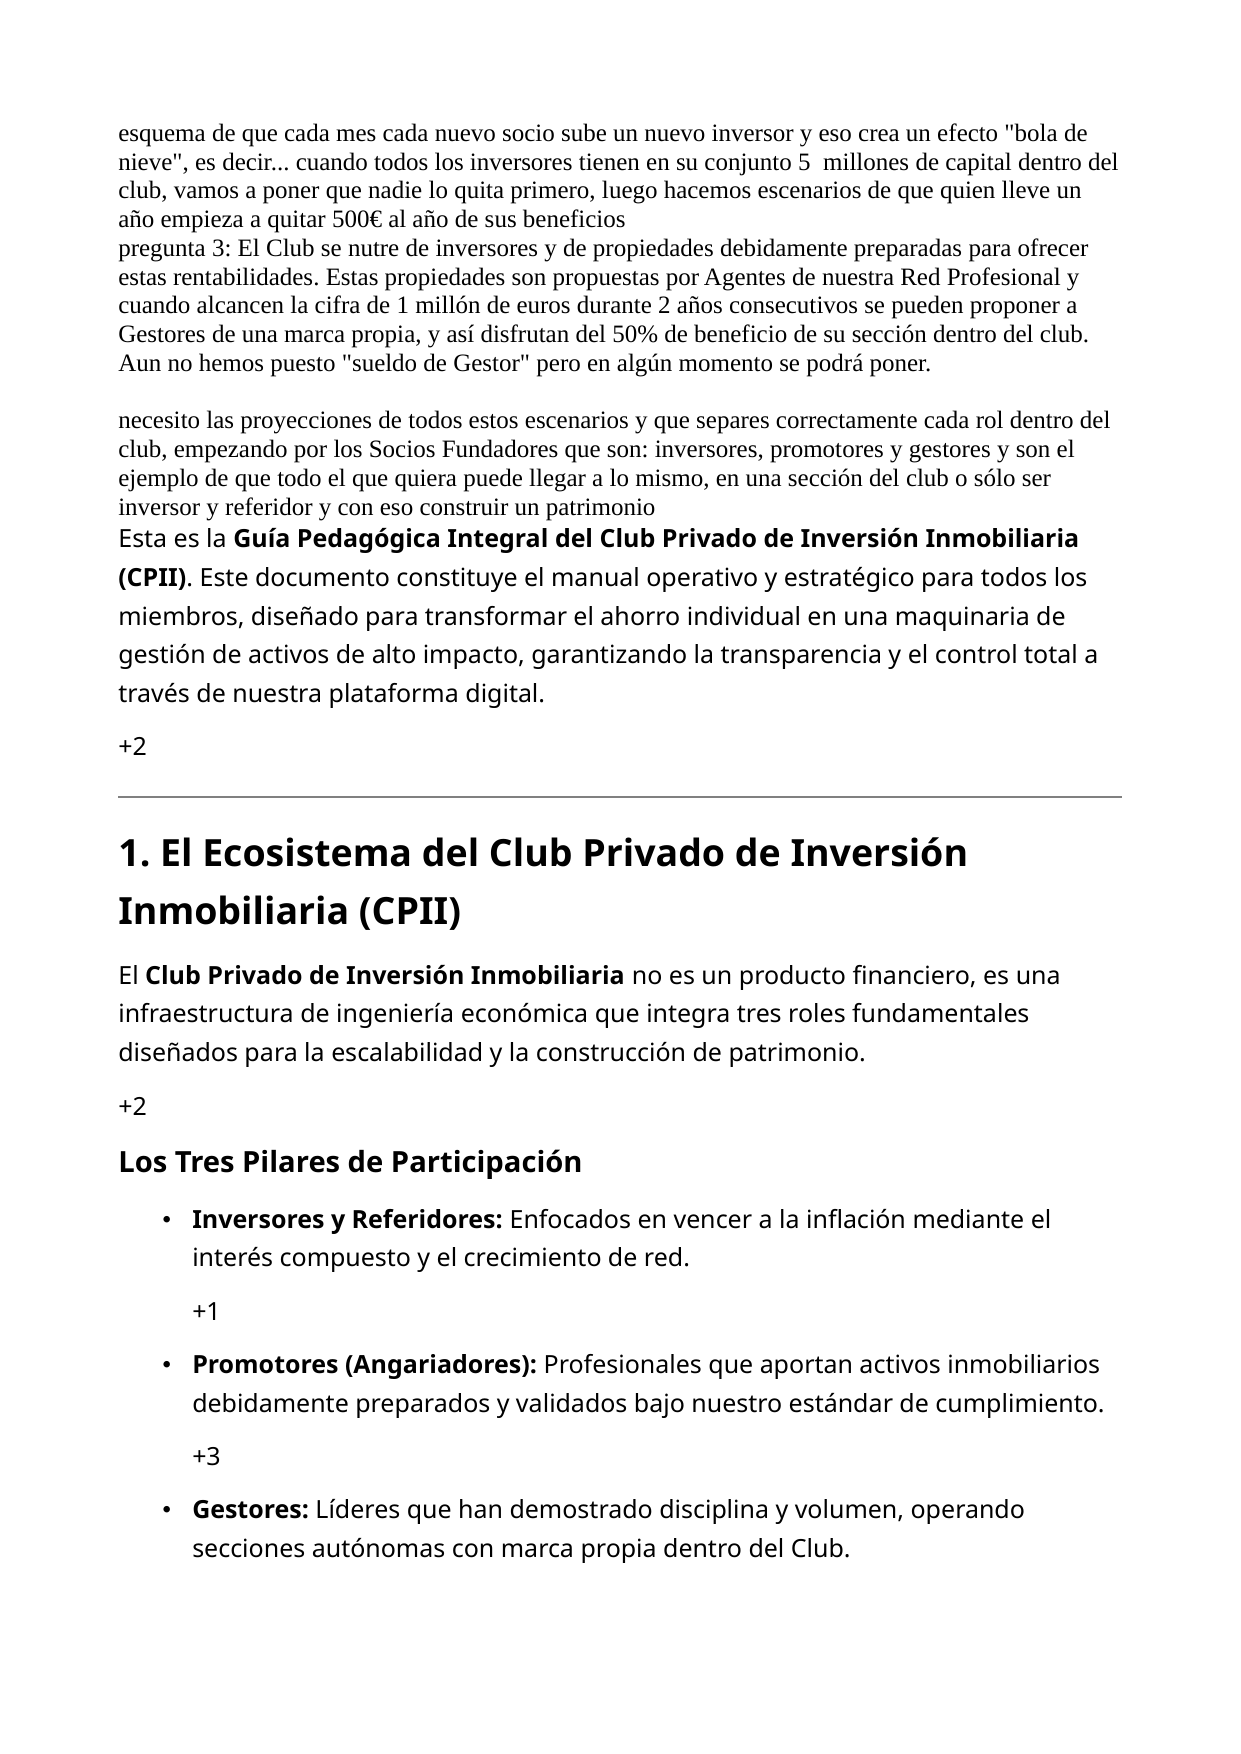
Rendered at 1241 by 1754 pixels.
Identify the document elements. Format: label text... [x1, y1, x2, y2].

table_cell Esta es la Guía Pedagógica Integral del Club Privado de Inversión Inmobiliaria (CPII). Este documento constituye el manual operativo y estratégico para todos los miembros, diseñado para transformar el ahorro individual en una maquinaria de gestión de activos de alto impacto, garantizando la transparencia y el control total a través de nuestra plataforma digital. +2 1. El Ecosistema del Club Privado de Inversión Inmobiliaria (CPII) El Club Privado de Inversión Inmobiliaria no es un producto financiero, es una infraestructura de ingeniería económica que integra tres roles fundamentales diseñados para la escalabilidad y la construcción de patrimonio. +2 Los Tres Pilares de Participación Inversores y Referidores: Enfocados en vencer a la inflación mediante el interés compuesto y el crecimiento de red. +1 Promotores (Angariadores): Profesionales que aportan activos inmobiliarios debidamente preparados y validados bajo nuestro estándar de cumplimiento. +3 Gestores: Líderes que han demostrado disciplina y volumen, operando secciones autónomas con marca propia dentro del Club. +2 2. Proyecciones Económicas de Operación (Flujo de Caja) El Club opera bajo un modelo de Arbitraje de Valor. El beneficio se genera por la diferencia entre la rentabilidad del activo inmobiliario y el reparto realizado a los socios inversores y referidos. +1 Estructura de Ingresos Básicos Cada operación inmobiliaria integra un 5% de honorarios en su precio de venta: +1 2,5% para David Almeida y Carlos Balboa: Como responsables de la captación y acompañamiento de los inversores. 2,5% para el Agente/Promotor: Como responsable de la captación y estructuración documental de la propiedad. +1 Escenarios de Rentabilidad y Proyección de Beneficios ConceptoTier A (Catapulta - 6 Meses)Tier B (Refugio - Anual)Capital Gestionado100.000 €1.000.000 €Ingreso Total Club (Margen)30.000 € (30%)120.000 € (12%)Rendimiento Socio Inversor10.000 € (20% APY / 6m)80.000 € (8% APY)Comisiones Referidos (1,75%)1.750 €17.500 €Gastos Operativos (Fijos)150 € (100€ Mgmt / 50€ Mkt)150 € (100€ Mgmt / 50€ Mkt)BENEFICIO NETO RESTANTE18.100 €22.350 €Fondo de Sostenibilidad (50%)9.050 €11.175 € 3. El Efecto "Bola de Nieva": Volumen de Capital Gestionado El modelo de Prescripción Continua establece que cada nuevo socio incorpora un nuevo inversor cualificado cada mes. Esto crea un crecimiento exponencial de la masa crítica de capital que el Club debe gestionar para alimentar las ventanas de inversión. +1 Simulación de Crecimiento de Red (Efecto Snowball) Asumiendo que cada miembro ahorra 50€/mes y cada nuevo miembro trae a otro cada mes. TiempoTotal Miembros en RedCapital Mensual CaptadoCapital Total AcumuladoMes 1150 €50 €Mes 6321.600 €5.050 €Mes 122.048102.400 €338.450 €Mes 18131.0726.553.600 €~18.000.000 €Mes 248.388.608Crecimiento MasivoHito de Expansión Global Escenario de Retirada de Beneficios: A partir del mes 12, los inversores pueden optar por retirar 500€ anuales de sus beneficios acumulados. Dada la rentabilidad de los ciclos Catapulta (20%), este retiro no descapitaliza la "bola de nieve" principal, permitiendo que el patrimonio siga creciendo mientras genera liquidez para el usuario. +1 4. Plan de Carrera Profesional: El Salto a Gestor El Club Privado de Inversión Inmobiliaria ofrece a sus agentes un camino de emancipación profesional para convertirse en gestores de su propia sección. +1 El Hito de Graduación Un Agente de la Red Profesional puede solicitar el estatus de Gestor de Marca Propia cuando cumpla el siguiente requisito: Volumen: Alcanzar la cifra de 1 millón de euros en activos gestionados. Disciplina: Mantener esta cifra o superior durante 2 años consecutivos. Ventajas del Gestor de Sección Reparto de Beneficios: El Gestor disfruta del 50% de los beneficios netos generados por su sección dentro del Club. Autonomía de Producto: Capacidad de proponer y liderar sus propias oportunidades de inversión al catálogo global. Escalabilidad: Posibilidad de implementar un sueldo fijo de Gestor una vez la sección alcance la madurez operativa. 5. Socios Fundadores: El Ejemplo del Éxito Colectivo Los Socios Fundadores (Inversores, Promotores y Gestores originales) son la prueba viviente del modelo. David Almeida y Carlos Balboa han diseñado esta estructura para que sea meritocrática y replicable. +1 Cualquier persona que comience hoy con una aportación de 50€ y un compromiso de prescripción mensual tiene abierta la puerta para evolucionar a través de los niveles de referidor, promotor y, finalmente, graduarse como Gestor con empresa propia, liderando la transformación del mercado inmobiliario internacional. +2 Siguiente Acción Recomendada: ¿Deseas que proceda a la creación del Dashboard de Control de Red para Gestores, donde se visualice en tiempo real el progreso hacia el millón de euros gestionado y el cálculo automático del 50% de beneficio de sección? [118, 798, 1122, 1583]
table_cell Esta es la Guía Pedagógica Integral del Club Privado de Inversión Inmobiliaria (CPII). Este documento constituye el manual operativo y estratégico para todos los miembros, diseñado para transformar el ahorro individual en una maquinaria de gestión de activos de alto impacto, garantizando la transparencia y el control total a través de nuestra plataforma digital. +2 1. El Ecosistema del Club Privado de Inversión Inmobiliaria (CPII) El Club Privado de Inversión Inmobiliaria no es un producto financiero, es una infraestructura de ingeniería económica que integra tres roles fundamentales diseñados para la escalabilidad y la construcción de patrimonio. +2 Los Tres Pilares de Participación Inversores y Referidores: Enfocados en vencer a la inflación mediante el interés compuesto y el crecimiento de red. +1 Promotores (Angariadores): Profesionales que aportan activos inmobiliarios debidamente preparados y validados bajo nuestro estándar de cumplimiento. +3 Gestores: Líderes que han demostrado disciplina y volumen, operando secciones autónomas con marca propia dentro del Club. +2 2. Proyecciones Económicas de Operación (Flujo de Caja) El Club opera bajo un modelo de Arbitraje de Valor. El beneficio se genera por la diferencia entre la rentabilidad del activo inmobiliario y el reparto realizado a los socios inversores y referidos. +1 Estructura de Ingresos Básicos Cada operación inmobiliaria integra un 5% de honorarios en su precio de venta: +1 2,5% para David Almeida y Carlos Balboa: Como responsables de la captación y acompañamiento de los inversores. 2,5% para el Agente/Promotor: Como responsable de la captación y estructuración documental de la propiedad. +1 Escenarios de Rentabilidad y Proyección de Beneficios ConceptoTier A (Catapulta - 6 Meses)Tier B (Refugio - Anual)Capital Gestionado100.000 €1.000.000 €Ingreso Total Club (Margen)30.000 € (30%)120.000 € (12%)Rendimiento Socio Inversor10.000 € (20% APY / 6m)80.000 € (8% APY)Comisiones Referidos (1,75%)1.750 €17.500 €Gastos Operativos (Fijos)150 € (100€ Mgmt / 50€ Mkt)150 € (100€ Mgmt / 50€ Mkt)BENEFICIO NETO RESTANTE18.100 €22.350 €Fondo de Sostenibilidad (50%)9.050 €11.175 € 3. El Efecto "Bola de Nieva": Volumen de Capital Gestionado El modelo de Prescripción Continua establece que cada nuevo socio incorpora un nuevo inversor cualificado cada mes. Esto crea un crecimiento exponencial de la masa crítica de capital que el Club debe gestionar para alimentar las ventanas de inversión. +1 Simulación de Crecimiento de Red (Efecto Snowball) Asumiendo que cada miembro ahorra 50€/mes y cada nuevo miembro trae a otro cada mes. TiempoTotal Miembros en RedCapital Mensual CaptadoCapital Total AcumuladoMes 1150 €50 €Mes 6321.600 €5.050 €Mes 122.048102.400 €338.450 €Mes 18131.0726.553.600 €~18.000.000 €Mes 248.388.608Crecimiento MasivoHito de Expansión Global Escenario de Retirada de Beneficios: A partir del mes 12, los inversores pueden optar por retirar 500€ anuales de sus beneficios acumulados. Dada la rentabilidad de los ciclos Catapulta (20%), este retiro no descapitaliza la "bola de nieve" principal, permitiendo que el patrimonio siga creciendo mientras genera liquidez para el usuario. +1 4. Plan de Carrera Profesional: El Salto a Gestor El Club Privado de Inversión Inmobiliaria ofrece a sus agentes un camino de emancipación profesional para convertirse en gestores de su propia sección. +1 El Hito de Graduación Un Agente de la Red Profesional puede solicitar el estatus de Gestor de Marca Propia cuando cumpla el siguiente requisito: Volumen: Alcanzar la cifra de 1 millón de euros en activos gestionados. Disciplina: Mantener esta cifra o superior durante 2 años consecutivos. Ventajas del Gestor de Sección Reparto de Beneficios: El Gestor disfruta del 50% de los beneficios netos generados por su sección dentro del Club. Autonomía de Producto: Capacidad de proponer y liderar sus propias oportunidades de inversión al catálogo global. Escalabilidad: Posibilidad de implementar un sueldo fijo de Gestor una vez la sección alcance la madurez operativa. 5. Socios Fundadores: El Ejemplo del Éxito Colectivo Los Socios Fundadores (Inversores, Promotores y Gestores originales) son la prueba viviente del modelo. David Almeida y Carlos Balboa han diseñado esta estructura para que sea meritocrática y replicable. +1 Cualquier persona que comience hoy con una aportación de 50€ y un compromiso de prescripción mensual tiene abierta la puerta para evolucionar a través de los niveles de referidor, promotor y, finalmente, graduarse como Gestor con empresa propia, liderando la transformación del mercado inmobiliario internacional. +2 Siguiente Acción Recomendada: ¿Deseas que proceda a la creación del Dashboard de Control de Red para Gestores, donde se visualice en tiempo real el progreso hacia el millón de euros gestionado y el cálculo automático del 50% de beneficio de sección? [118, 521, 1122, 796]
table_cell esquema de que cada mes cada nuevo socio sube un nuevo inversor y eso crea un efecto "bola de nieve", es decir... cuando todos los inversores tienen en su conjunto 5 millones de capital dentro del club, vamos a poner que nadie lo quita primero, luego hacemos escenarios de que quien lleve un año empieza a quitar 500€ al año de sus beneficios pregunta 3: El Club se nutre de inversores y de propiedades debidamente preparadas para ofrecer estas rentabilidades. Estas propiedades son propuestas por Agentes de nuestra Red Profesional y cuando alcancen la cifra de 1 millón de euros durante 2 años consecutivos se pueden proponer a Gestores de una marca propia, y así disfrutan del 50% de beneficio de su sección dentro del club. Aun no hemos puesto "sueldo de Gestor" pero en algún momento se podrá poner. necesito las proyecciones de todos estos escenarios y que separes correctamente cada rol dentro del club, empezando por los Socios Fundadores que son: inversores, promotores y gestores y son el ejemplo de que todo el que quiera puede llegar a lo mismo, en una sección del club o sólo ser inversor y referidor y con eso construir un patrimonio [118, 118, 1122, 521]
